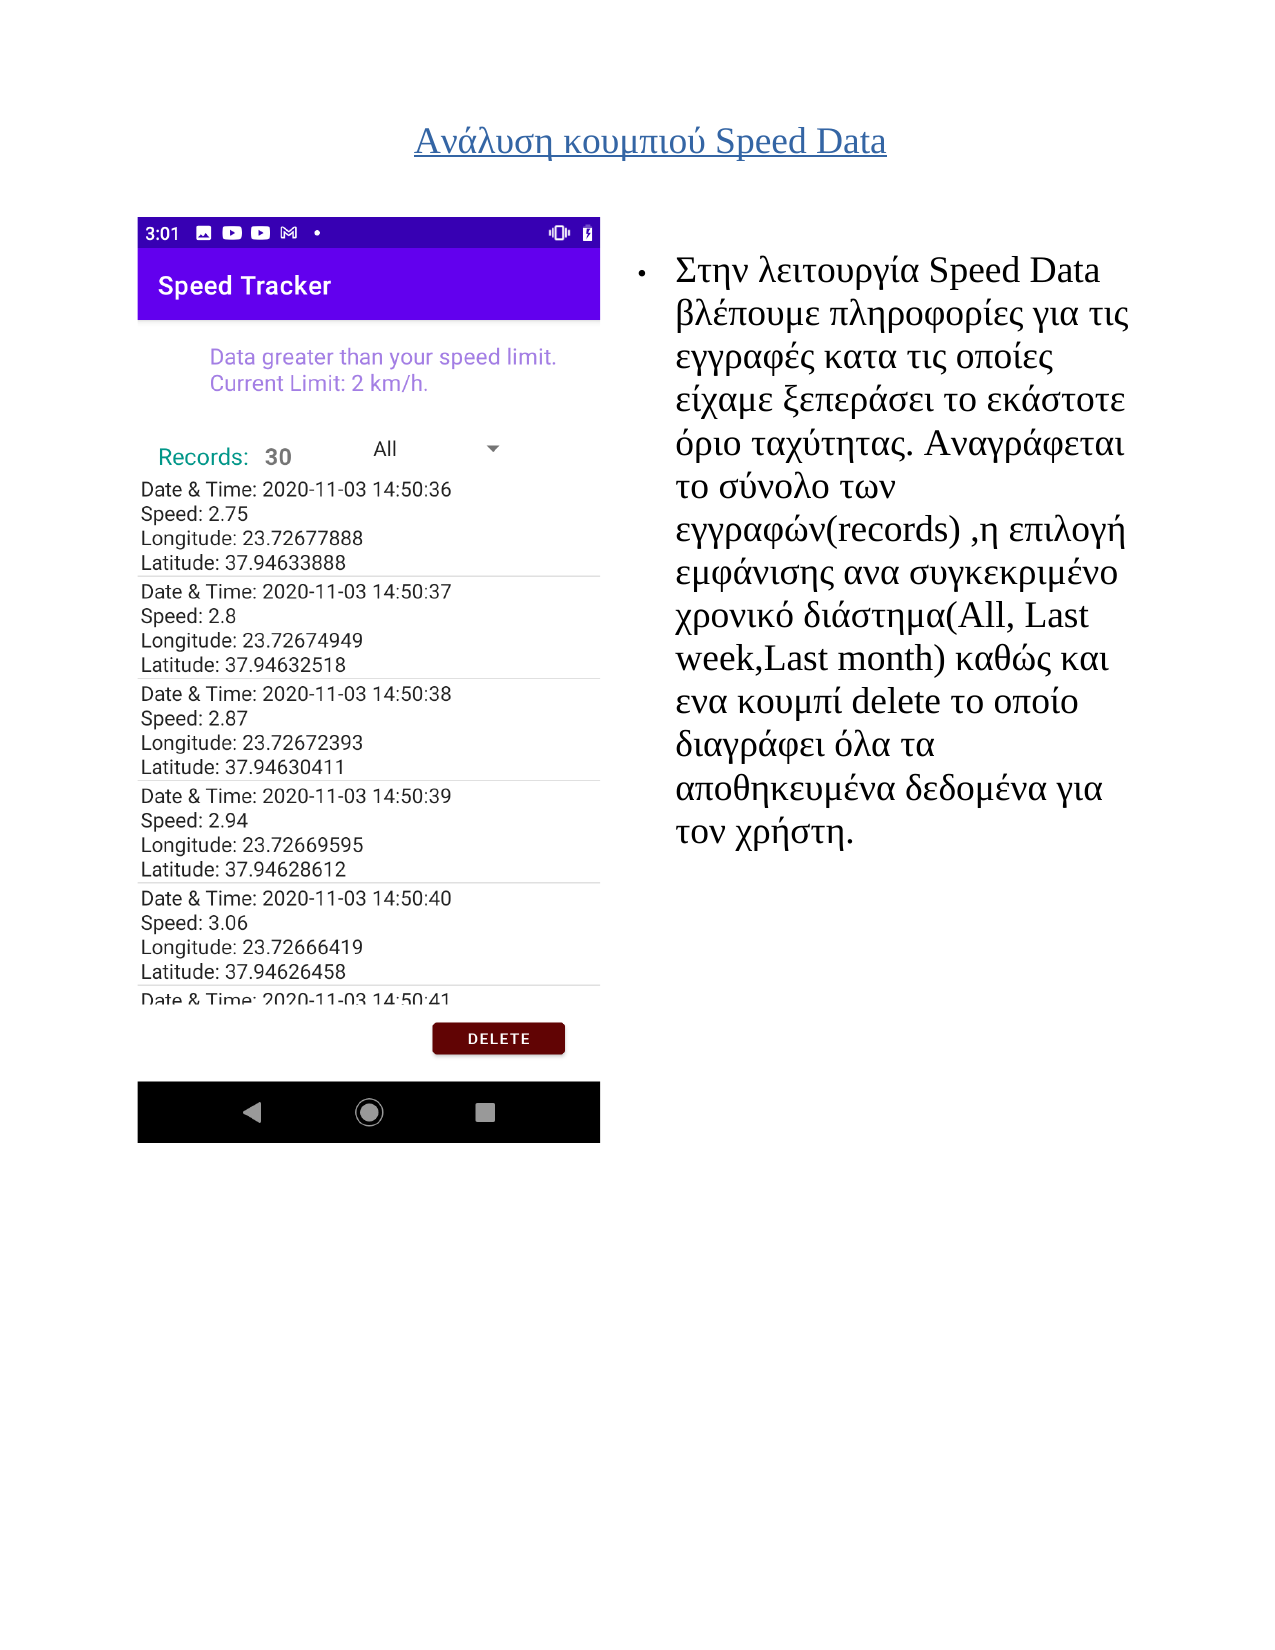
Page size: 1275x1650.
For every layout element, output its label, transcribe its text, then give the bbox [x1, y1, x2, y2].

text Ανάλυση κουμπιού Speed Data [118, 118, 1157, 161]
list Στην λειτουργία Speed Data βλέπουμε πληροφορίες για τις εγγραφές κατα τις οποίες είχαμε ξεπεράσει το εκάστοτε όριο ταχύτητας. Αναγράφεται το σύνολο των εγγραφών(records) ,η επιλογή εμφάνισης ανα συγκεκριμένο χρονικό διάστημα(All, Last week,Last month) καθώς και ενα κουμπί delete το οποίο διαγράφει όλα τα αποθηκευμένα δεδομένα για τον χρήστη. [600, 247, 1157, 851]
picture [137, 217, 600, 1143]
